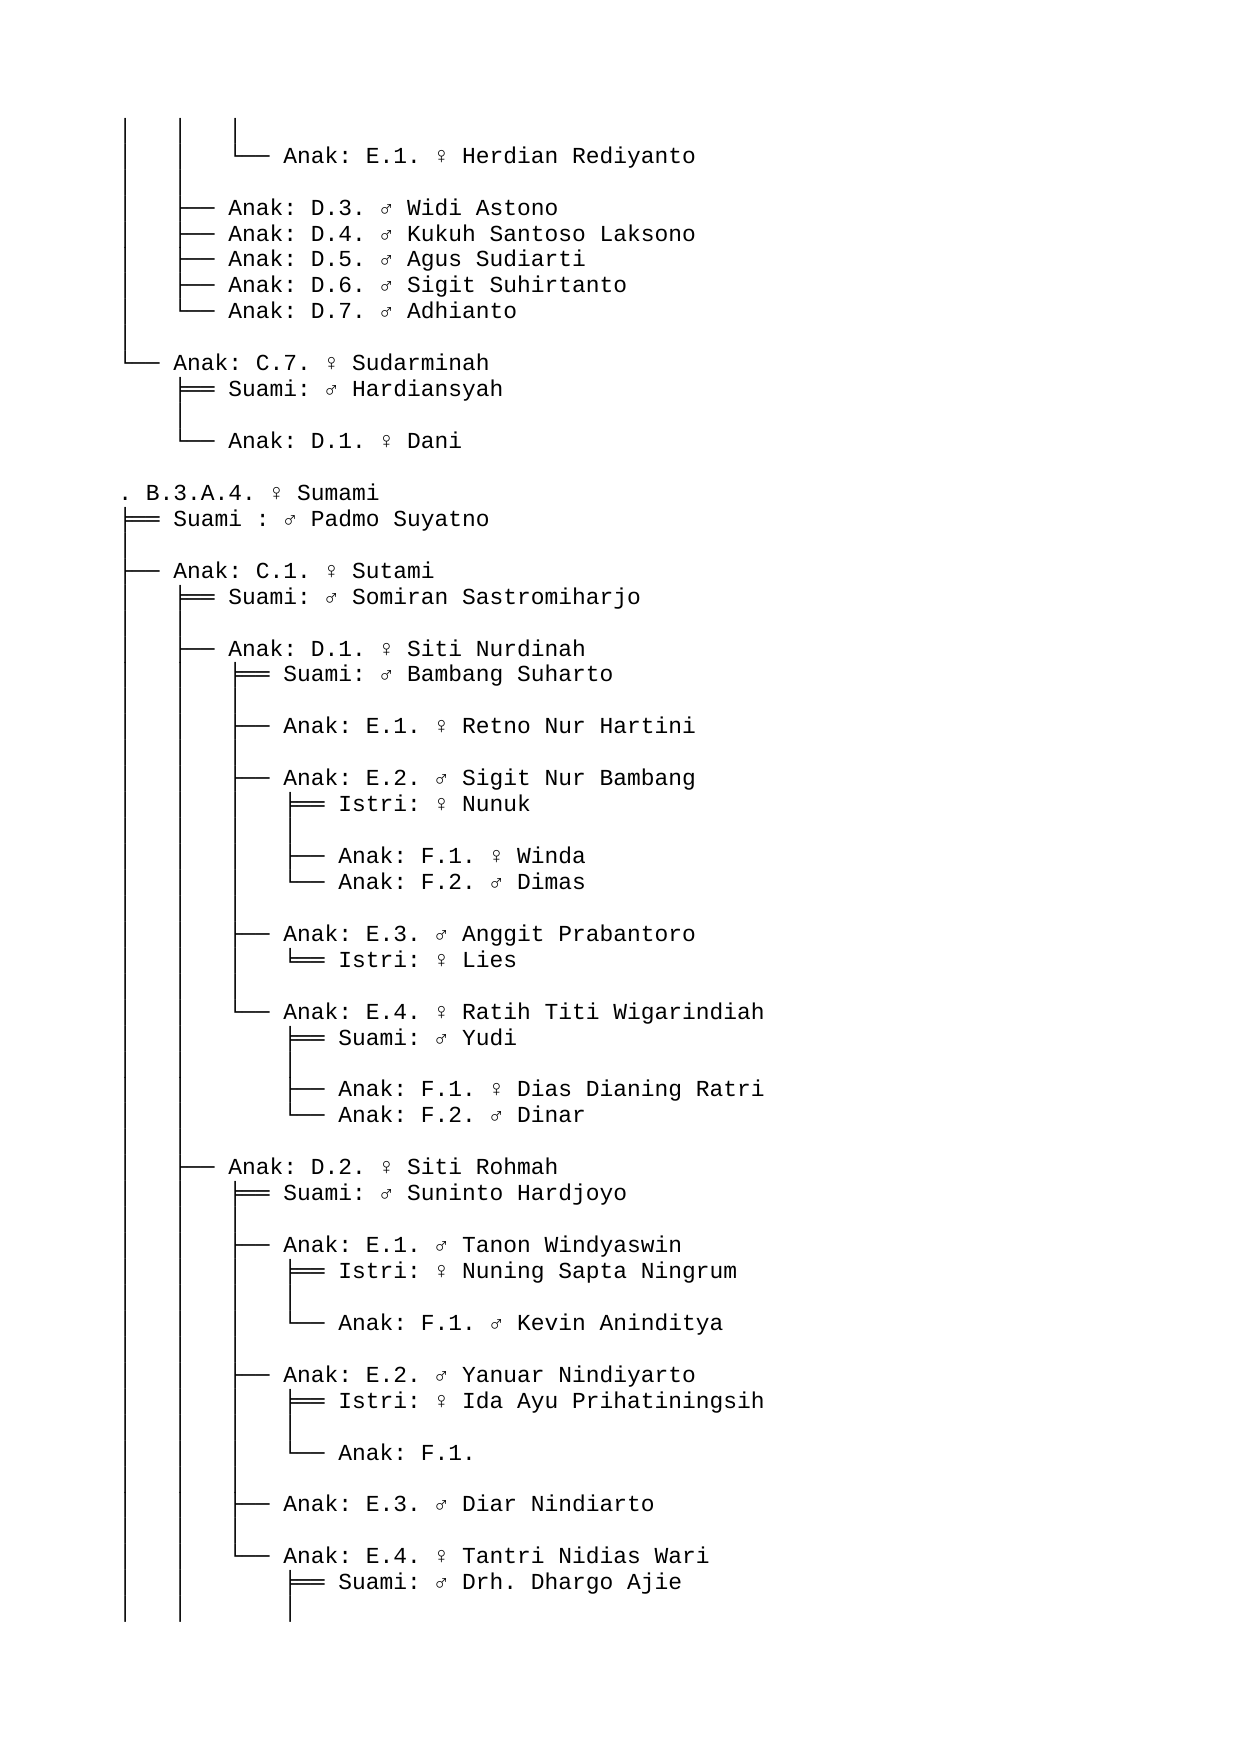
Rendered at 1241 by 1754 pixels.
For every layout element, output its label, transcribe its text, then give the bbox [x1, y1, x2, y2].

text │ │ │ ╞══ Istri: ♀ Ida Ayu Prihatiningsih [181, 1389, 234, 1415]
text │ │ │ [126, 1207, 179, 1233]
text │ │ ╞══ Suami: ♂ Yudi [291, 1026, 1122, 1052]
text │ [118, 326, 124, 352]
text │ │ │ ├── Anak: F.1. ♀ Winda [291, 844, 1122, 870]
text │ │ │ ╞══ Istri: ♀ Nuning Sapta Ningrum [291, 1259, 1122, 1285]
text │ │ │ [181, 1519, 234, 1545]
text │ │ │ │ [291, 818, 1122, 844]
text │ ├── Anak: D.5. ♂ Agus Sudiarti [181, 248, 1122, 274]
text │ │ ├── Anak: E.3. ♂ Anggit Prabantoro [126, 922, 179, 948]
text │ │ ╞══ Suami: ♂ Yudi [181, 1026, 289, 1052]
text │ │ │ │ [291, 1415, 1122, 1441]
text ├── Anak: C.1. ♀ Sutami [126, 559, 1122, 585]
text │ │ └── Anak: E.4. ♀ Tantri Nidias Wari [181, 1545, 1122, 1571]
text │ [126, 533, 1122, 559]
text │ │ ├── Anak: E.2. ♂ Yanuar Nindiyarto [236, 1363, 1122, 1389]
text │ ╞══ Suami: ♂ Somiran Sastromiharjo [126, 585, 179, 611]
text │ │ ├── Anak: E.2. ♂ Sigit Nur Bambang [236, 767, 1122, 792]
text │ │ │ ╞══ Istri: ♀ Ida Ayu Prihatiningsih [291, 1389, 1122, 1415]
text │ ├── Anak: D.3. ♂ Widi Astono [126, 196, 179, 222]
text │ │ │ │ [126, 818, 179, 844]
text │ │ │ ╞══ Istri: ♀ Nuning Sapta Ningrum [236, 1259, 289, 1285]
text │ │ │ ╞══ Istri: ♀ Ida Ayu Prihatiningsih [236, 1389, 289, 1415]
text │ │ │ [181, 974, 234, 1000]
text │ │ ╞══ Suami: ♂ Suninto Hardjoyo [126, 1182, 179, 1207]
text │ │ │ └── Anak: F.1. [236, 1441, 1122, 1467]
text │ │ ╞══ Suami: ♂ Drh. Dhargo Ajie [291, 1571, 1122, 1597]
text │ ├── Anak: D.5. ♂ Agus Sudiarti [126, 248, 179, 274]
text │ │ │ [181, 118, 234, 144]
text │ │ └── Anak: E.4. ♀ Tantri Nidias Wari [126, 1545, 179, 1571]
text │ │ │ ├── Anak: F.1. ♀ Winda [126, 844, 179, 870]
text │ │ │ [236, 1207, 1122, 1233]
text │ │ │ │ [181, 1415, 234, 1441]
text │ │ ╞══ Suami: ♂ Bambang Suharto [236, 663, 1122, 689]
text │ │ ├── Anak: F.1. ♀ Dias Dianing Ratri [126, 1078, 179, 1104]
text │ │ │ [181, 741, 234, 767]
text │ │ └── Anak: E.4. ♀ Ratih Titi Wigarindiah [126, 1000, 179, 1026]
text │ └── Anak: D.7. ♂ Adhianto [126, 300, 1122, 326]
text ╞══ Suami : ♂ Padmo Suyatno [126, 507, 1122, 533]
text │ │ │ │ [118, 1415, 124, 1441]
text │ │ [181, 1130, 1122, 1156]
text │ │ │ [118, 1597, 124, 1622]
text │ │ │ │ [126, 1285, 179, 1311]
text └── Anak: D.1. ♀ Dani [118, 429, 1122, 455]
text │ │ └── Anak: E.4. ♀ Ratih Titi Wigarindiah [181, 1000, 1122, 1026]
text │ │ ├── Anak: E.3. ♂ Anggit Prabantoro [236, 922, 1122, 948]
text │ │ [181, 170, 1122, 196]
text │ │ └── Anak: F.2. ♂ Dinar [126, 1104, 179, 1130]
text │ │ ╞══ Suami: ♂ Yudi [126, 1026, 179, 1052]
text │ │ │ │ [118, 1285, 124, 1311]
text │ │ │ [126, 896, 179, 922]
text │ │ ╞══ Suami: ♂ Bambang Suharto [126, 663, 179, 689]
text │ │ │ │ [236, 818, 289, 844]
text │ │ │ [118, 1207, 124, 1233]
text │ │ │ └── Anak: F.2. ♂ Dimas [126, 870, 179, 896]
text │ │ │ [126, 689, 179, 715]
text │ │ ╞══ Suami: ♂ Drh. Dhargo Ajie [126, 1571, 179, 1597]
text │ ├── Anak: D.2. ♀ Siti Rohmah [126, 1156, 179, 1182]
text │ │ │ [291, 1052, 1122, 1078]
text │ │ │ [118, 1519, 124, 1545]
text │ │ │ [118, 896, 124, 922]
text │ │ │ ╞══ Istri: ♀ Nunuk [291, 792, 1122, 818]
text │ │ │ ╘══ Istri: ♀ Lies [236, 948, 1122, 974]
text │ │ ├── Anak: E.1. ♀ Retno Nur Hartini [126, 715, 179, 741]
text │ │ ├── Anak: E.2. ♂ Yanuar Nindiyarto [126, 1363, 179, 1389]
text │ │ ╞══ Suami: ♂ Suninto Hardjoyo [181, 1182, 234, 1207]
text │ │ ├── Anak: E.3. ♂ Diar Nindiarto [236, 1493, 1122, 1519]
text │ │ [118, 1130, 124, 1156]
text │ │ │ [126, 118, 179, 144]
text │ │ │ ╞══ Istri: ♀ Nunuk [181, 792, 234, 818]
text │ │ │ ├── Anak: F.1. ♀ Winda [181, 844, 234, 870]
text │ │ │ [181, 1207, 234, 1233]
text │ │ │ [236, 118, 1122, 144]
text │ │ │ ╞══ Istri: ♀ Nunuk [236, 792, 289, 818]
text │ │ │ │ [236, 1415, 289, 1441]
text │ │ │ [126, 1337, 179, 1363]
text │ │ ├── Anak: E.3. ♂ Anggit Prabantoro [181, 922, 234, 948]
text │ │ │ [236, 974, 1122, 1000]
text │ ├── Anak: D.6. ♂ Sigit Suhirtanto [126, 274, 179, 300]
text │ │ │ │ [236, 1285, 289, 1311]
text │ │ │ ╘══ Istri: ♀ Lies [181, 948, 234, 974]
text │ │ ├── Anak: E.1. ♀ Retno Nur Hartini [236, 715, 1122, 741]
text │ │ │ ╞══ Istri: ♀ Ida Ayu Prihatiningsih [126, 1389, 179, 1415]
text │ │ │ [126, 741, 179, 767]
text │ │ │ ╞══ Istri: ♀ Nunuk [126, 792, 179, 818]
text │ │ │ [118, 118, 124, 144]
text └── Anak: C.7. ♀ Sudarminah [118, 352, 1122, 377]
text │ │ ├── Anak: E.2. ♂ Yanuar Nindiyarto [181, 1363, 234, 1389]
text │ [181, 403, 1122, 429]
text │ │ ├── Anak: E.1. ♂ Tanon Windyaswin [126, 1233, 179, 1259]
text │ │ │ [126, 1467, 179, 1493]
text │ ├── Anak: D.6. ♂ Sigit Suhirtanto [181, 274, 1122, 300]
text │ ╞══ Suami: ♂ Somiran Sastromiharjo [181, 585, 1122, 611]
text │ │ [118, 170, 124, 196]
text │ [126, 326, 1122, 352]
text │ │ │ [126, 1597, 179, 1622]
text │ │ ╞══ Suami: ♂ Drh. Dhargo Ajie [181, 1571, 289, 1597]
text │ │ [118, 611, 124, 637]
text │ │ └── Anak: F.2. ♂ Dinar [181, 1104, 1122, 1130]
text │ │ │ │ [118, 818, 124, 844]
text │ │ └── Anak: E.1. ♀ Herdian Rediyanto [181, 144, 1122, 170]
text │ │ │ ╞══ Istri: ♀ Nuning Sapta Ningrum [181, 1259, 234, 1285]
text . B.3.A.4. ♀ Sumami [118, 481, 1122, 507]
text │ │ │ [291, 1597, 1122, 1622]
text │ [118, 403, 179, 429]
text │ │ │ [118, 974, 124, 1000]
text │ │ ╞══ Suami: ♂ Bambang Suharto [181, 663, 234, 689]
text │ [118, 533, 124, 559]
text │ │ ├── Anak: E.2. ♂ Sigit Nur Bambang [126, 767, 179, 792]
text │ │ │ [118, 1467, 124, 1493]
text │ │ │ └── Anak: F.1. ♂ Kevin Aninditya [126, 1311, 179, 1337]
text │ │ │ └── Anak: F.1. ♂ Kevin Aninditya [236, 1311, 1122, 1337]
text │ │ │ ╞══ Istri: ♀ Nuning Sapta Ningrum [126, 1259, 179, 1285]
text │ │ [126, 170, 179, 196]
text │ │ ├── Anak: E.1. ♂ Tanon Windyaswin [181, 1233, 234, 1259]
text │ │ │ ├── Anak: F.1. ♀ Winda [236, 844, 289, 870]
text │ │ │ │ [291, 1285, 1122, 1311]
text │ │ │ [181, 896, 234, 922]
text │ │ ├── Anak: F.1. ♀ Dias Dianing Ratri [181, 1078, 289, 1104]
text │ │ ╞══ Suami: ♂ Suninto Hardjoyo [236, 1182, 1122, 1207]
text │ │ ├── Anak: E.3. ♂ Diar Nindiarto [181, 1493, 234, 1519]
text │ │ │ └── Anak: F.1. [126, 1441, 179, 1467]
text │ │ │ [181, 1337, 234, 1363]
text │ │ ├── Anak: E.2. ♂ Sigit Nur Bambang [181, 767, 234, 792]
text │ │ │ └── Anak: F.2. ♂ Dimas [236, 870, 1122, 896]
text │ │ ├── Anak: E.3. ♂ Diar Nindiarto [126, 1493, 179, 1519]
text │ │ └── Anak: E.1. ♀ Herdian Rediyanto [126, 144, 179, 170]
text │ ├── Anak: D.2. ♀ Siti Rohmah [181, 1156, 1122, 1182]
text │ ├── Anak: D.4. ♂ Kukuh Santoso Laksono [181, 222, 1122, 248]
text │ │ ├── Anak: E.1. ♂ Tanon Windyaswin [236, 1233, 1122, 1259]
text ╞══ Suami: ♂ Hardiansyah [181, 377, 1122, 403]
text │ │ │ [236, 1467, 1122, 1493]
text │ ├── Anak: D.3. ♂ Widi Astono [181, 196, 1122, 222]
text │ │ │ [236, 741, 1122, 767]
text │ │ │ │ [126, 1415, 179, 1441]
text │ │ │ [118, 741, 124, 767]
text │ │ │ [126, 1052, 179, 1078]
text │ │ │ [181, 1467, 234, 1493]
text │ │ │ [236, 1519, 1122, 1545]
text │ │ │ [236, 1337, 1122, 1363]
text │ │ ├── Anak: F.1. ♀ Dias Dianing Ratri [291, 1078, 1122, 1104]
text │ │ │ [126, 974, 179, 1000]
text │ │ │ [118, 1052, 124, 1078]
text │ │ [181, 611, 1122, 637]
text │ ├── Anak: D.4. ♂ Kukuh Santoso Laksono [126, 222, 179, 248]
text │ │ │ └── Anak: F.1. ♂ Kevin Aninditya [181, 1311, 234, 1337]
text │ │ ├── Anak: E.1. ♀ Retno Nur Hartini [181, 715, 234, 741]
text │ ├── Anak: D.1. ♀ Siti Nurdinah [181, 637, 1122, 663]
text │ │ │ [236, 689, 1122, 715]
text │ │ │ [236, 896, 1122, 922]
text │ │ │ [181, 689, 234, 715]
text │ │ │ [118, 689, 124, 715]
text │ │ │ └── Anak: F.1. [181, 1441, 234, 1467]
text ╞══ Suami: ♂ Hardiansyah [118, 377, 179, 403]
text │ │ │ [126, 1519, 179, 1545]
text │ │ │ │ [181, 818, 234, 844]
text │ │ │ │ [181, 1285, 234, 1311]
text │ │ [126, 1130, 179, 1156]
text │ │ │ └── Anak: F.2. ♂ Dimas [181, 870, 234, 896]
text │ │ │ [118, 1337, 124, 1363]
text │ │ │ ╘══ Istri: ♀ Lies [126, 948, 179, 974]
text │ ├── Anak: D.1. ♀ Siti Nurdinah [126, 637, 179, 663]
text │ │ [126, 611, 179, 637]
text │ │ │ [181, 1052, 289, 1078]
text │ │ │ [181, 1597, 289, 1622]
